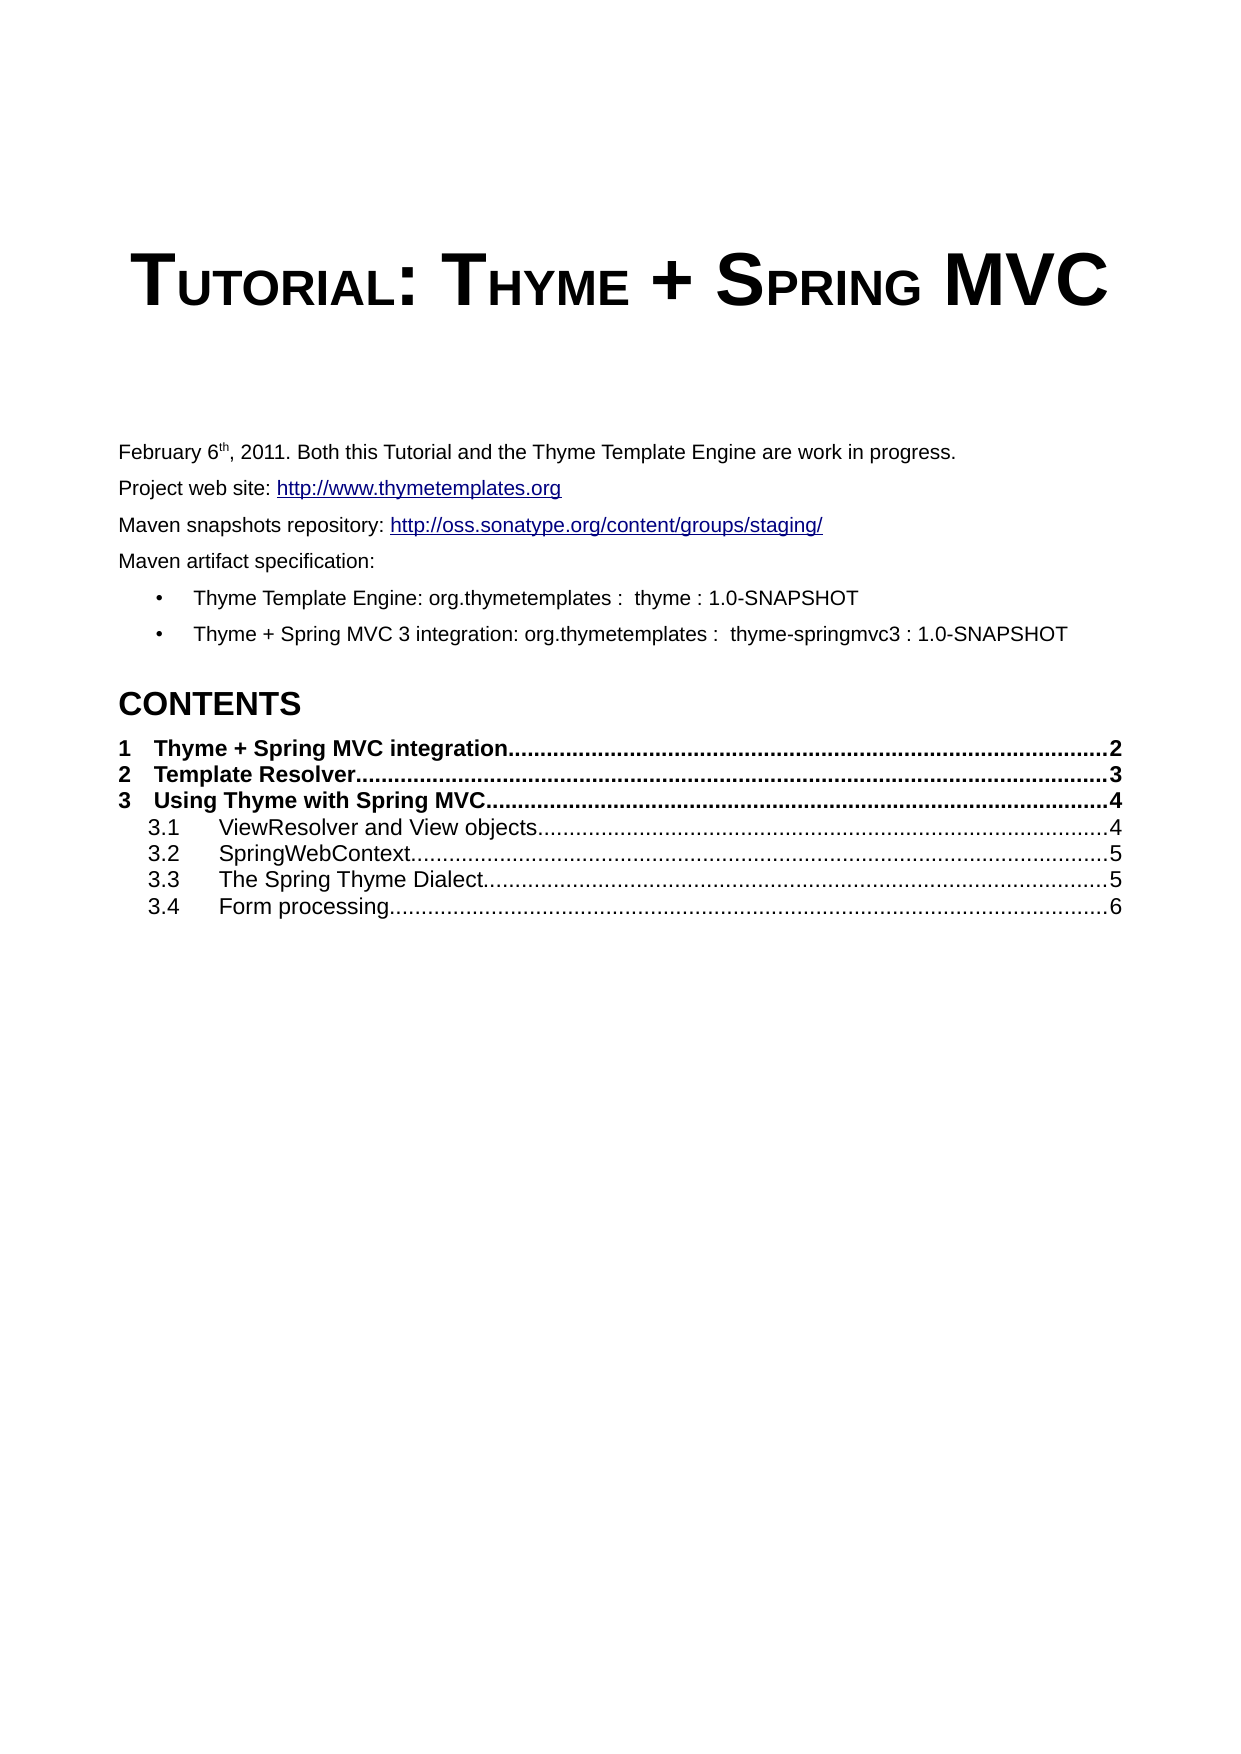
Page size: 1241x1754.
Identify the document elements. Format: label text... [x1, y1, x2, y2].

text 2 Template Resolver 3 [118, 761, 1122, 787]
text 3.1 ViewResolver and View objects 4 [148, 814, 1122, 840]
list Thyme Template Engine: org.thymetemplates : thyme : 1.0-SNAPSHOT [156, 586, 1122, 610]
text February 6th, 2011. Both this Tutorial and the Thyme Template Engine are work in progress. [118, 440, 1122, 464]
text Project web site: http://www.thymetemplates.org [118, 476, 1122, 500]
text 3.2 SpringWebContext 5 [148, 840, 1122, 866]
text 3.4 Form processing 6 [148, 893, 1122, 919]
title Tutorial: Thyme + Spring MVC [118, 235, 1122, 322]
subtitle Contents [118, 684, 1122, 722]
list Thyme + Spring MVC 3 integration: org.thymetemplates : thyme-springmvc3 : 1.0-SNAPSHOT [156, 622, 1122, 646]
text Maven artifact specification: [118, 549, 1122, 573]
text 3.3 The Spring Thyme Dialect 5 [148, 866, 1122, 893]
text Maven snapshots repository: http://oss.sonatype.org/content/groups/staging/ [118, 513, 1122, 537]
text 3 Using Thyme with Spring MVC 4 [118, 787, 1122, 814]
text 1 Thyme + Spring MVC integration 2 [118, 735, 1122, 761]
